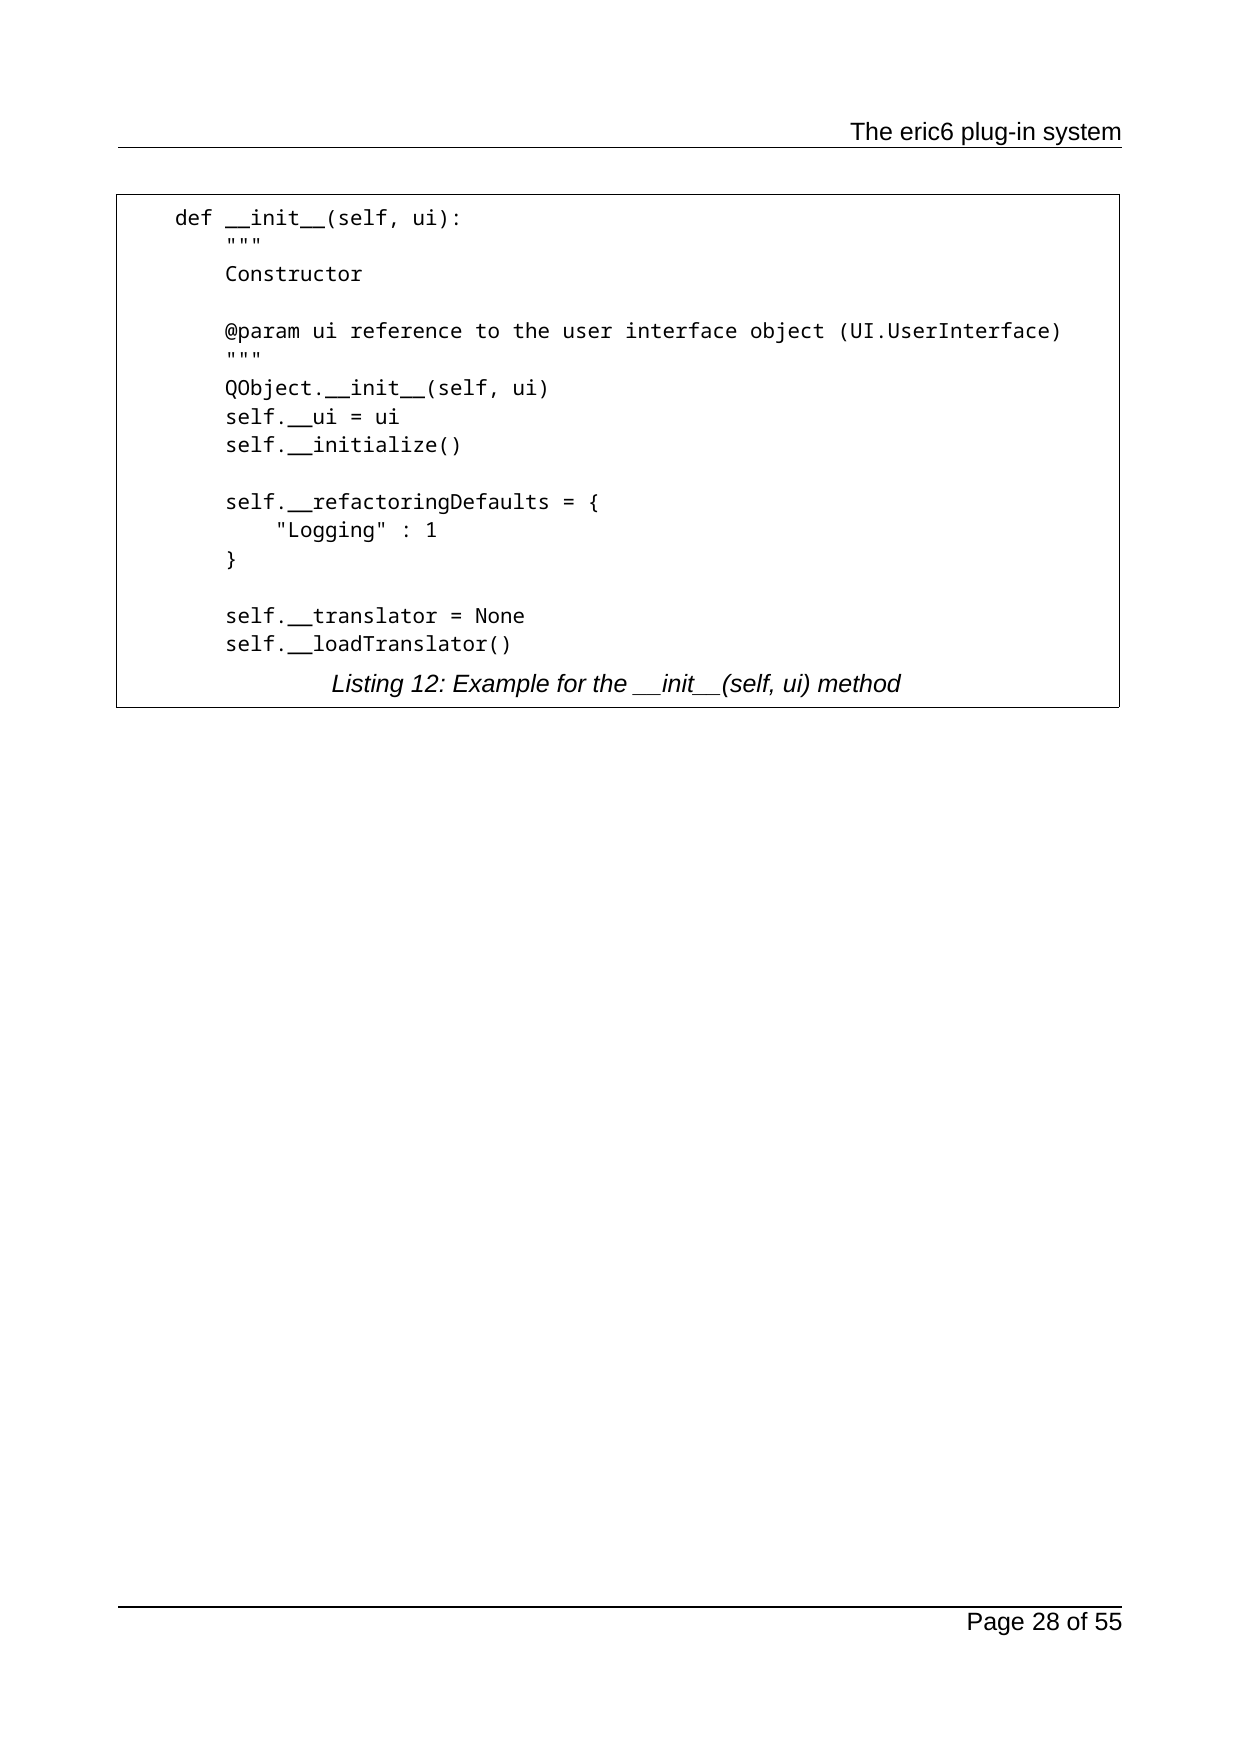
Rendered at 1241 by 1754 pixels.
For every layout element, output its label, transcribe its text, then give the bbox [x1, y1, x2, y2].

list """ [125, 345, 1110, 373]
list Listing 12: Example for the __init__(self, ui) method [125, 670, 1110, 698]
list @param ui reference to the user interface object (UI.UserInterface) [125, 316, 1110, 345]
list QObject.__init__(self, ui) [125, 373, 1110, 402]
list self.__ui = ui [125, 402, 1110, 430]
list Constructor [125, 259, 1110, 288]
list self.__translator = None [125, 601, 1110, 629]
list self.__refactoringDefaults = { [125, 487, 1110, 516]
list "Logging" : 1 [125, 516, 1110, 544]
list self.__loadTranslator() [125, 629, 1110, 658]
list self.__initialize() [125, 430, 1110, 459]
list } [125, 544, 1110, 572]
list def __init__(self, ui): [125, 203, 1110, 231]
list """ [125, 231, 1110, 259]
